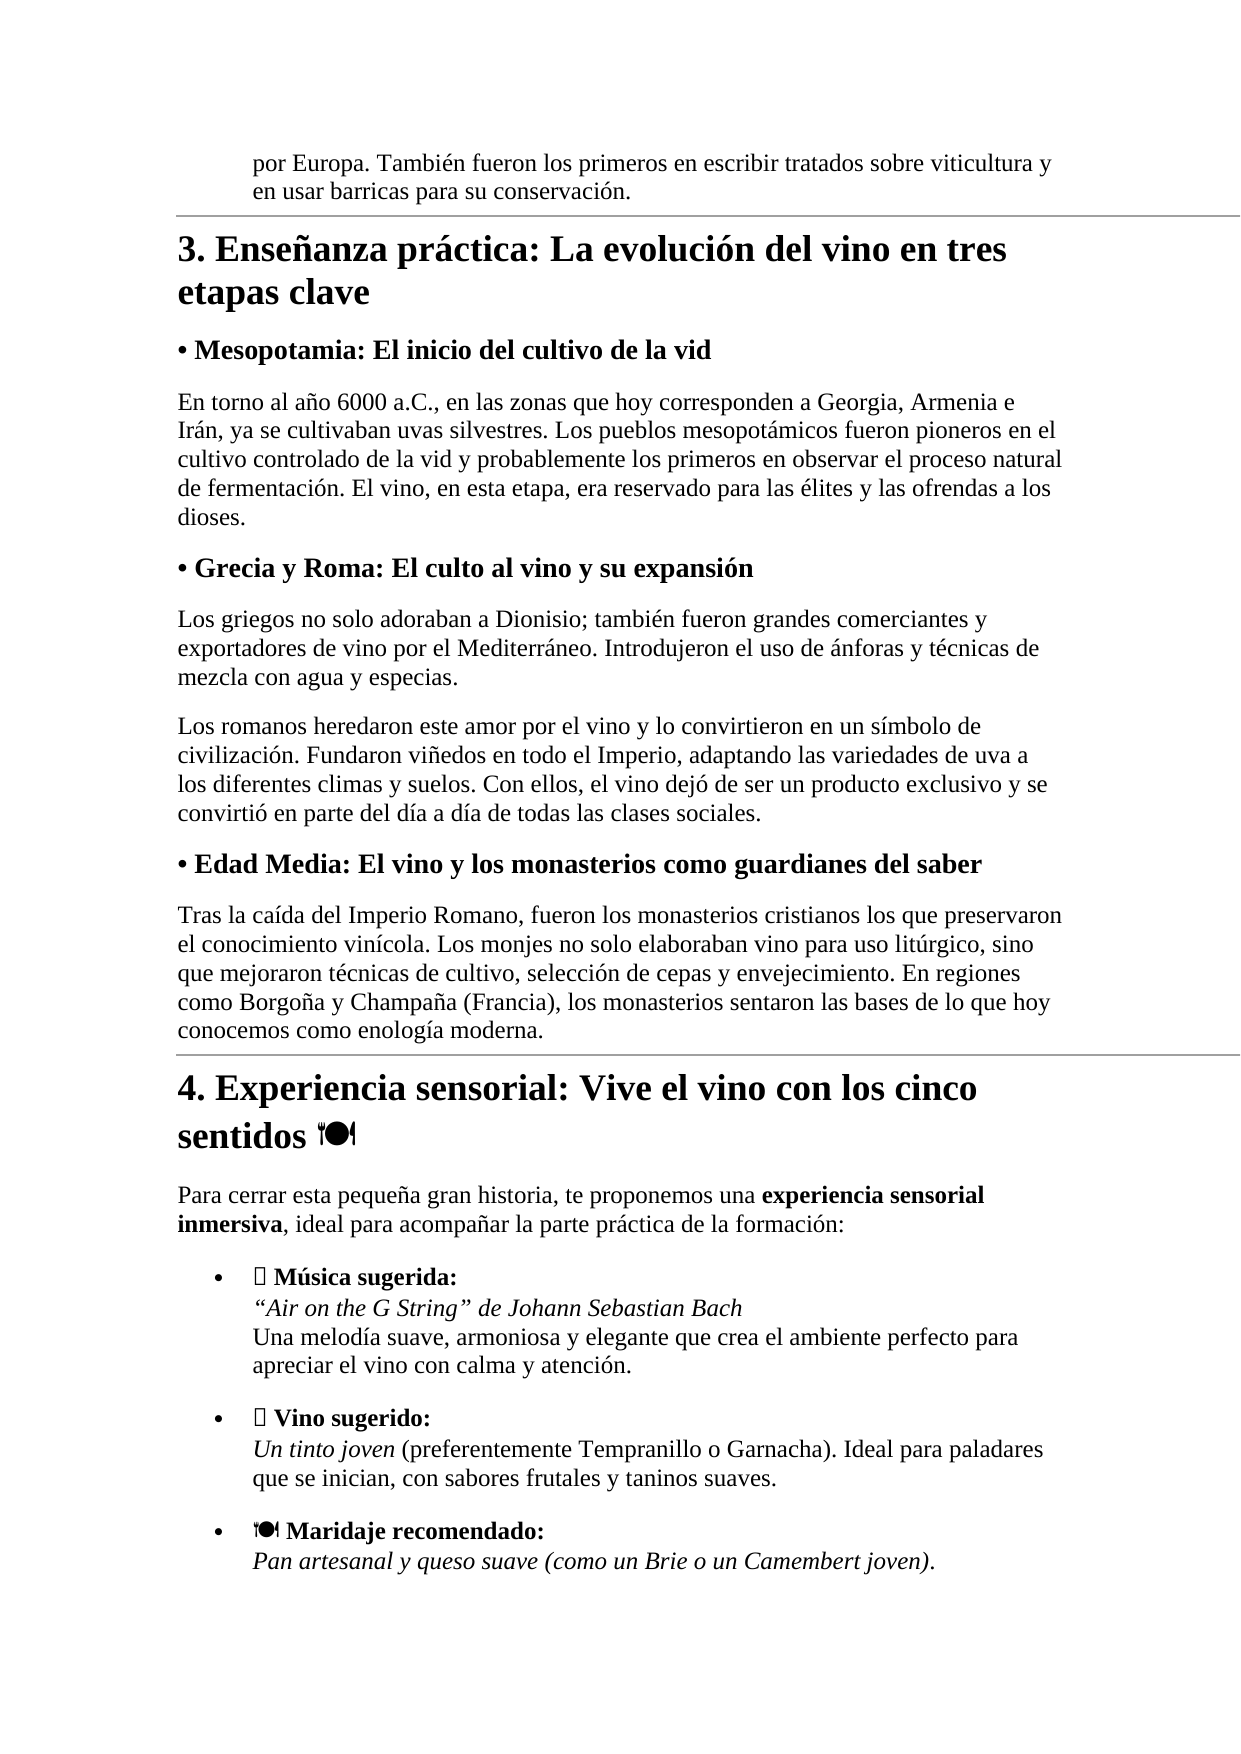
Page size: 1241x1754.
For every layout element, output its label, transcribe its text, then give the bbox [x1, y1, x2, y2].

subtitle • Mesopotamia: El inicio del cultivo de la vid [177, 333, 1063, 366]
list 🎶 Música sugerida: “Air on the G String” de Johann Sebastian Bach Una melodía suave, armoniosa y elegante que crea el ambiente perfecto para apreciar el vino con calma y atención. [215, 1259, 1063, 1379]
subtitle • Edad Media: El vino y los monasterios como guardianes del saber [177, 847, 1063, 880]
subtitle 3. Enseñanza práctica: La evolución del vino en tres etapas clave [177, 226, 1063, 312]
text Los romanos heredaron este amor por el vino y lo convirtieron en un símbolo de civilización. Fundaron viñedos en todo el Imperio, adaptando las variedades de uva a los diferentes climas y suelos. Con ellos, el vino dejó de ser un producto exclusivo y se convirtió en parte del día a día de todas las clases sociales. [177, 711, 1063, 826]
text Para cerrar esta pequeña gran historia, te proponemos una experiencia sensorial inmersiva, ideal para acompañar la parte práctica de la formación: [177, 1180, 1063, 1238]
text Los griegos no solo adoraban a Dionisio; también fueron grandes comerciantes y exportadores de vino por el Mediterráneo. Introdujeron el uso de ánforas y técnicas de mezcla con agua y especias. [177, 604, 1063, 691]
subtitle 4. Experiencia sensorial: Vive el vino con los cinco sentidos 🎶🍷🍽 [177, 1065, 1063, 1159]
subtitle • Grecia y Roma: El culto al vino y su expansión [177, 551, 1063, 583]
list por Europa. También fueron los primeros en escribir tratados sobre viticultura y en usar barricas para su conservación. [215, 148, 1063, 205]
list 🍷 Vino sugerido: Un tinto joven (preferentemente Tempranillo o Garnacha). Ideal para paladares que se inician, con sabores frutales y taninos suaves. [215, 1400, 1063, 1491]
text En torno al año 6000 a.C., en las zonas que hoy corresponden a Georgia, Armenia e Irán, ya se cultivaban uvas silvestres. Los pueblos mesopotámicos fueron pioneros en el cultivo controlado de la vid y probablemente los primeros en observar el proceso natural de fermentación. El vino, en esta etapa, era reservado para las élites y las ofrendas a los dioses. [177, 387, 1063, 530]
list 🍽 Maridaje recomendado: Pan artesanal y queso suave (como un Brie o un Camembert joven). [215, 1512, 1063, 1575]
text Tras la caída del Imperio Romano, fueron los monasterios cristianos los que preservaron el conocimiento vinícola. Los monjes no solo elaboraban vino para uso litúrgico, sino que mejoraron técnicas de cultivo, selección de cepas y envejecimiento. En regiones como Borgoña y Champaña (Francia), los monasterios sentaron las bases de lo que hoy conocemos como enología moderna. [177, 901, 1063, 1044]
